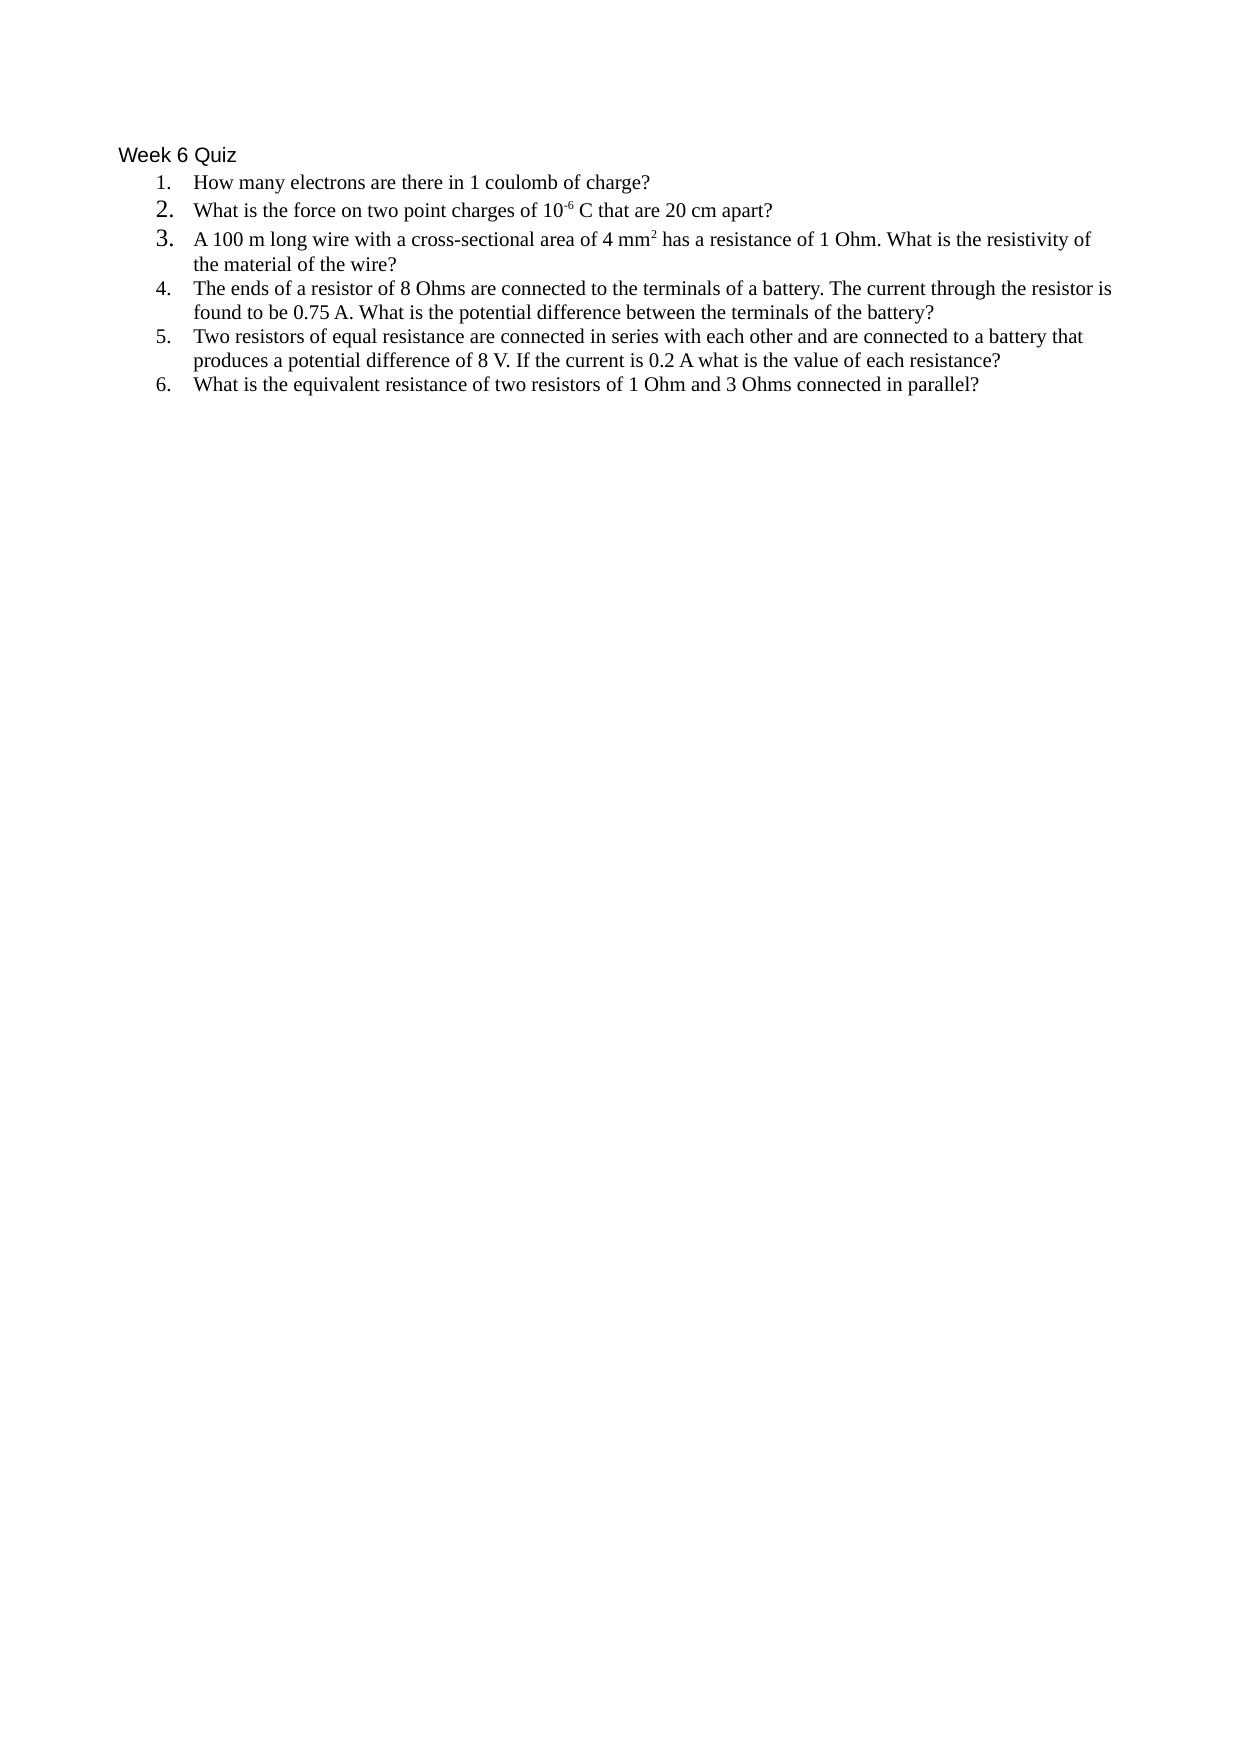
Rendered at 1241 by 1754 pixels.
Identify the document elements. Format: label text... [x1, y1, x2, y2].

text Week 6 Quiz [118, 143, 1122, 167]
list How many electrons are there in 1 coulomb of charge? [156, 170, 1122, 194]
list A 100 m long wire with a cross-sectional area of 4 mm2 has a resistance of 1 Ohm. What is the resistivity of the material of the wire? [156, 223, 1122, 276]
list The ends of a resistor of 8 Ohms are connected to the terminals of a battery. The current through the resistor is found to be 0.75 A. What is the potential difference between the terminals of the battery? [156, 276, 1122, 324]
list Two resistors of equal resistance are connected in series with each other and are connected to a battery that produces a potential difference of 8 V. If the current is 0.2 A what is the value of each resistance? [156, 324, 1122, 372]
list What is the force on two point charges of 10-6 C that are 20 cm apart? [156, 194, 1122, 223]
list What is the equivalent resistance of two resistors of 1 Ohm and 3 Ohms connected in parallel? [156, 372, 1122, 396]
